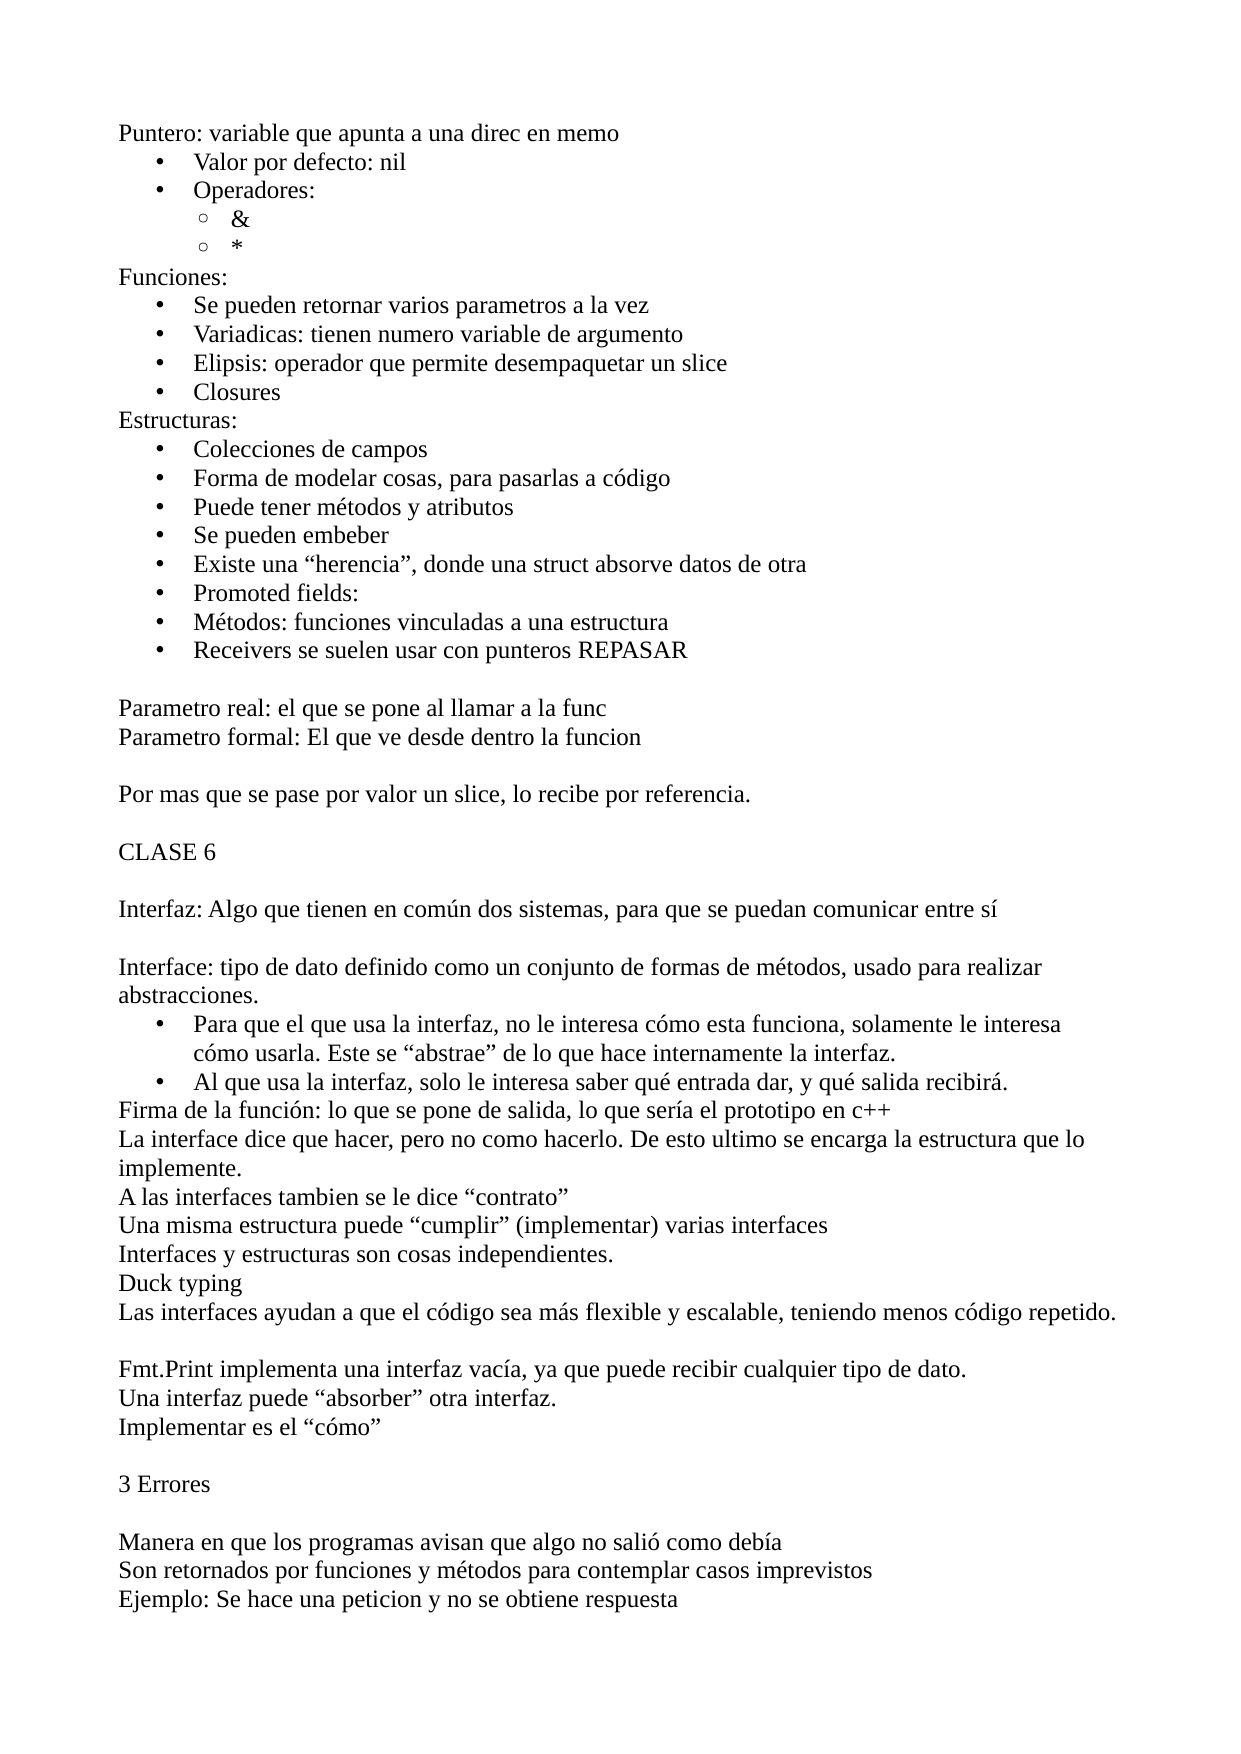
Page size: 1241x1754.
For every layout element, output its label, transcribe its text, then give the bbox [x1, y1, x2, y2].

text Parametro real: el que se pone al llamar a la func [118, 693, 1122, 722]
text Manera en que los programas avisan que algo no salió como debía [118, 1527, 1122, 1556]
list Para que el que usa la interfaz, no le interesa cómo esta funciona, solamente le interesa cómo usarla. Este se “abstrae” de lo que hace internamente la interfaz. [156, 1009, 1122, 1067]
list Se pueden embeber [156, 521, 1122, 549]
text Firma de la función: lo que se pone de salida, lo que sería el prototipo en c++ [118, 1096, 1122, 1124]
list Colecciones de campos [156, 434, 1122, 463]
list & [193, 204, 1122, 233]
list Se pueden retornar varios parametros a la vez [156, 291, 1122, 319]
list Elipsis: operador que permite desempaquetar un slice [156, 348, 1122, 377]
text Parametro formal: El que ve desde dentro la funcion [118, 722, 1122, 751]
text Interface: tipo de dato definido como un conjunto de formas de métodos, usado para realizar abstracciones. [118, 952, 1122, 1009]
text 3 Errores [118, 1469, 1122, 1498]
list Valor por defecto: nil [156, 147, 1122, 176]
list Closures [156, 377, 1122, 406]
list Existe una “herencia”, donde una struct absorve datos de otra [156, 549, 1122, 578]
text Una interfaz puede “absorber” otra interfaz. [118, 1383, 1122, 1412]
text CLASE 6 [118, 837, 1122, 866]
text Las interfaces ayudan a que el código sea más flexible y escalable, teniendo menos código repetido. [118, 1297, 1122, 1326]
text Estructuras: [118, 406, 1122, 434]
text Una misma estructura puede “cumplir” (implementar) varias interfaces [118, 1211, 1122, 1239]
text A las interfaces tambien se le dice “contrato” [118, 1182, 1122, 1211]
list Promoted fields: [156, 578, 1122, 607]
list Métodos: funciones vinculadas a una estructura [156, 607, 1122, 636]
text Funciones: [118, 262, 1122, 291]
list Variadicas: tienen numero variable de argumento [156, 319, 1122, 348]
text Interfaz: Algo que tienen en común dos sistemas, para que se puedan comunicar entre sí [118, 894, 1122, 923]
list Al que usa la interfaz, solo le interesa saber qué entrada dar, y qué salida recibirá. [156, 1067, 1122, 1096]
text Por mas que se pase por valor un slice, lo recibe por referencia. [118, 779, 1122, 808]
text Duck typing [118, 1268, 1122, 1297]
list Receivers se suelen usar con punteros REPASAR [156, 636, 1122, 664]
text Fmt.Print implementa una interfaz vacía, ya que puede recibir cualquier tipo de dato. [118, 1354, 1122, 1383]
text Ejemplo: Se hace una peticion y no se obtiene respuesta [118, 1584, 1122, 1613]
list Forma de modelar cosas, para pasarlas a código [156, 463, 1122, 492]
text La interface dice que hacer, pero no como hacerlo. De esto ultimo se encarga la estructura que lo implemente. [118, 1124, 1122, 1182]
list Puede tener métodos y atributos [156, 492, 1122, 521]
text Son retornados por funciones y métodos para contemplar casos imprevistos [118, 1556, 1122, 1584]
list * [193, 233, 1122, 262]
list Operadores: [156, 176, 1122, 204]
text Implementar es el “cómo” [118, 1412, 1122, 1441]
text Interfaces y estructuras son cosas independientes. [118, 1239, 1122, 1268]
text Puntero: variable que apunta a una direc en memo [118, 118, 1122, 147]
